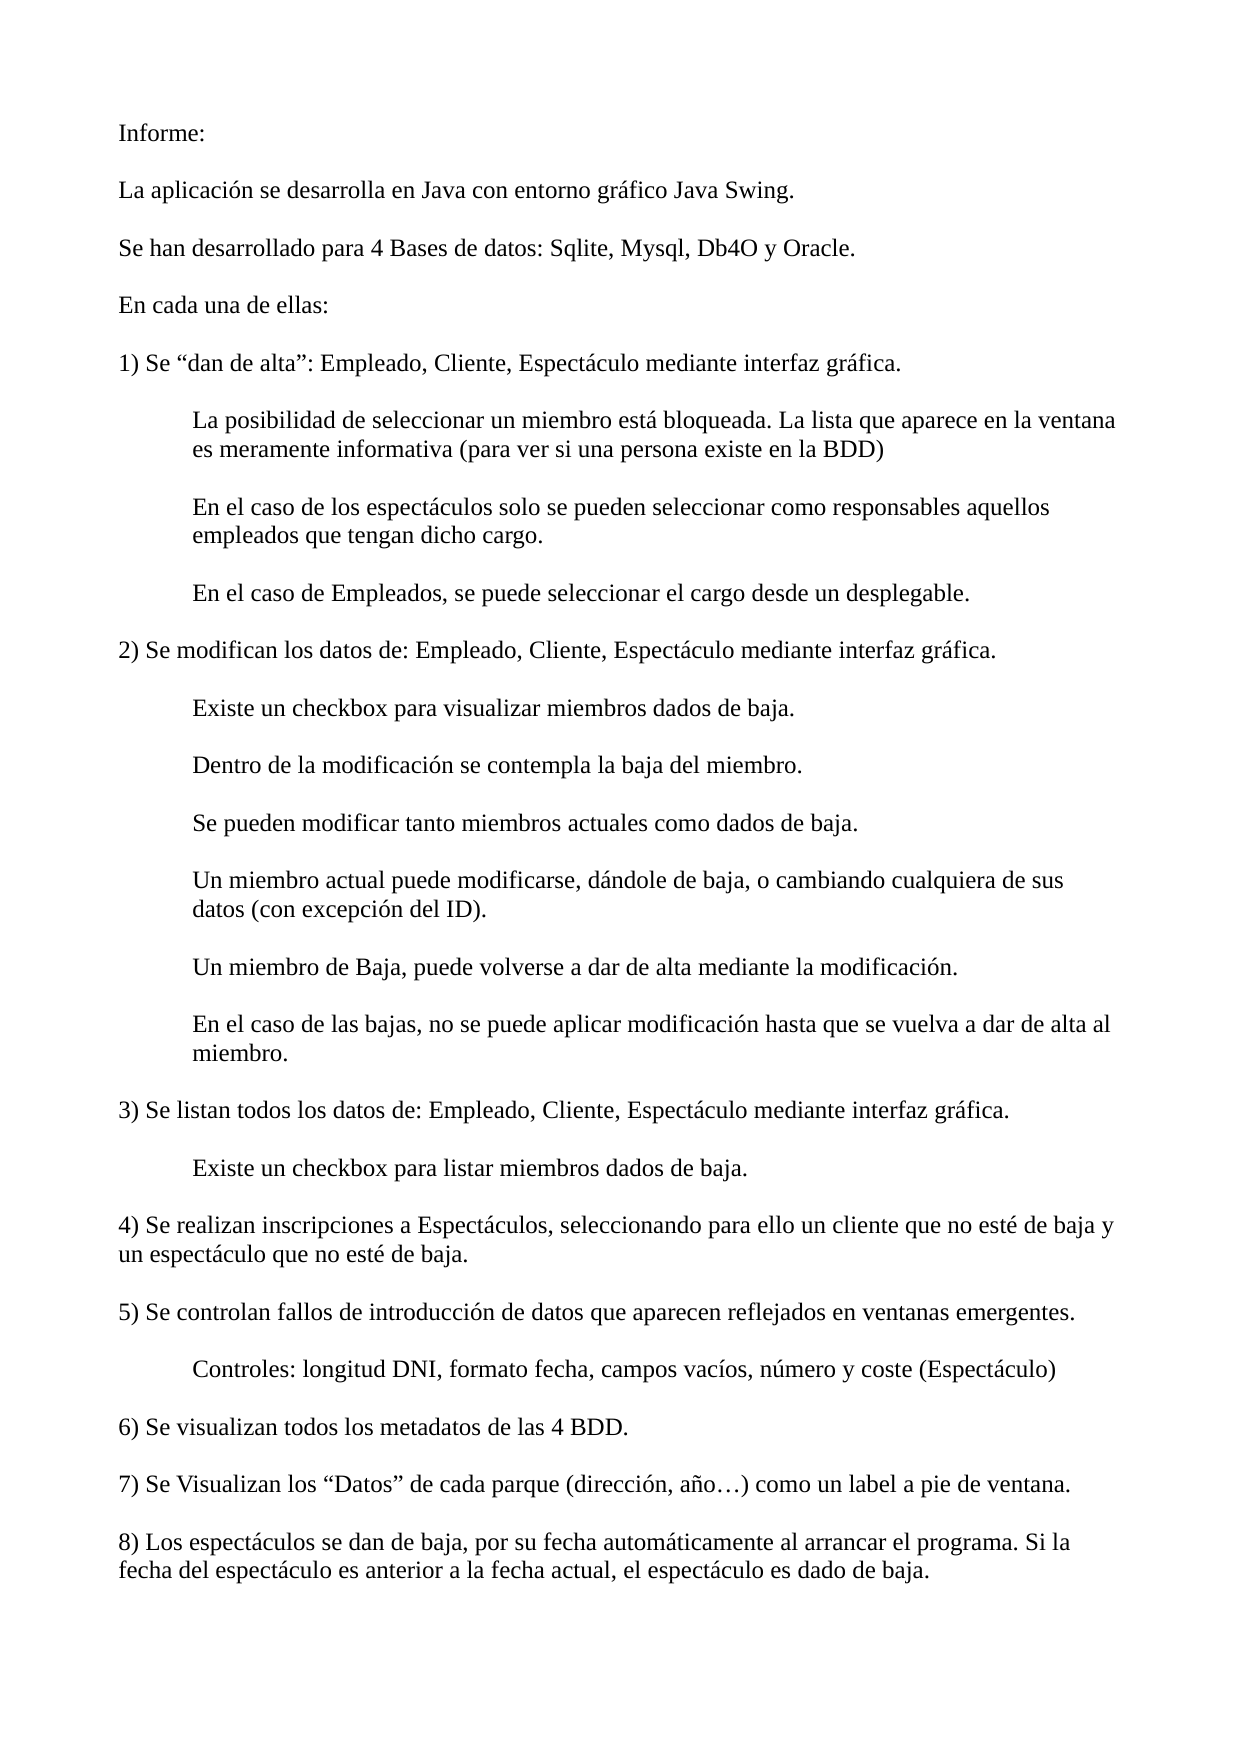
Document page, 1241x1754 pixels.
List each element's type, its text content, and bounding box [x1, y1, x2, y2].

text Un miembro de Baja, puede volverse a dar de alta mediante la modificación. [192, 952, 1122, 981]
text 5) Se controlan fallos de introducción de datos que aparecen reflejados en ventanas emergentes. [118, 1297, 1122, 1326]
text 7) Se Visualizan los “Datos” de cada parque (dirección, año…) como un label a pie de ventana. [118, 1469, 1122, 1498]
text En el caso de las bajas, no se puede aplicar modificación hasta que se vuelva a dar de alta al miembro. [192, 1009, 1122, 1067]
text Se han desarrollado para 4 Bases de datos: Sqlite, Mysql, Db4O y Oracle. [118, 233, 1122, 262]
text La aplicación se desarrolla en Java con entorno gráfico Java Swing. [118, 176, 1122, 204]
text 8) Los espectáculos se dan de baja, por su fecha automáticamente al arrancar el programa. Si la fecha del espectáculo es anterior a la fecha actual, el espectáculo es dado de baja. [118, 1527, 1122, 1584]
text Dentro de la modificación se contempla la baja del miembro. [192, 751, 1122, 779]
text Informe: [118, 118, 1122, 147]
text En el caso de los espectáculos solo se pueden seleccionar como responsables aquellos empleados que tengan dicho cargo. [192, 492, 1122, 549]
text 2) Se modifican los datos de: Empleado, Cliente, Espectáculo mediante interfaz gráfica. [118, 636, 1122, 664]
text 3) Se listan todos los datos de: Empleado, Cliente, Espectáculo mediante interfaz gráfica. [118, 1096, 1122, 1124]
text En el caso de Empleados, se puede seleccionar el cargo desde un desplegable. [192, 578, 1122, 607]
text Se pueden modificar tanto miembros actuales como dados de baja. [192, 808, 1122, 837]
text Controles: longitud DNI, formato fecha, campos vacíos, número y coste (Espectáculo) [192, 1354, 1122, 1383]
text La posibilidad de seleccionar un miembro está bloqueada. La lista que aparece en la ventana es meramente informativa (para ver si una persona existe en la BDD) [192, 406, 1122, 463]
text Existe un checkbox para listar miembros dados de baja. [192, 1153, 1122, 1182]
text Existe un checkbox para visualizar miembros dados de baja. [192, 693, 1122, 722]
text 4) Se realizan inscripciones a Espectáculos, seleccionando para ello un cliente que no esté de baja y un espectáculo que no esté de baja. [118, 1211, 1122, 1268]
text 1) Se “dan de alta”: Empleado, Cliente, Espectáculo mediante interfaz gráfica. [118, 348, 1122, 377]
text Un miembro actual puede modificarse, dándole de baja, o cambiando cualquiera de sus datos (con excepción del ID). [192, 866, 1122, 923]
text 6) Se visualizan todos los metadatos de las 4 BDD. [118, 1412, 1122, 1441]
text En cada una de ellas: [118, 291, 1122, 319]
